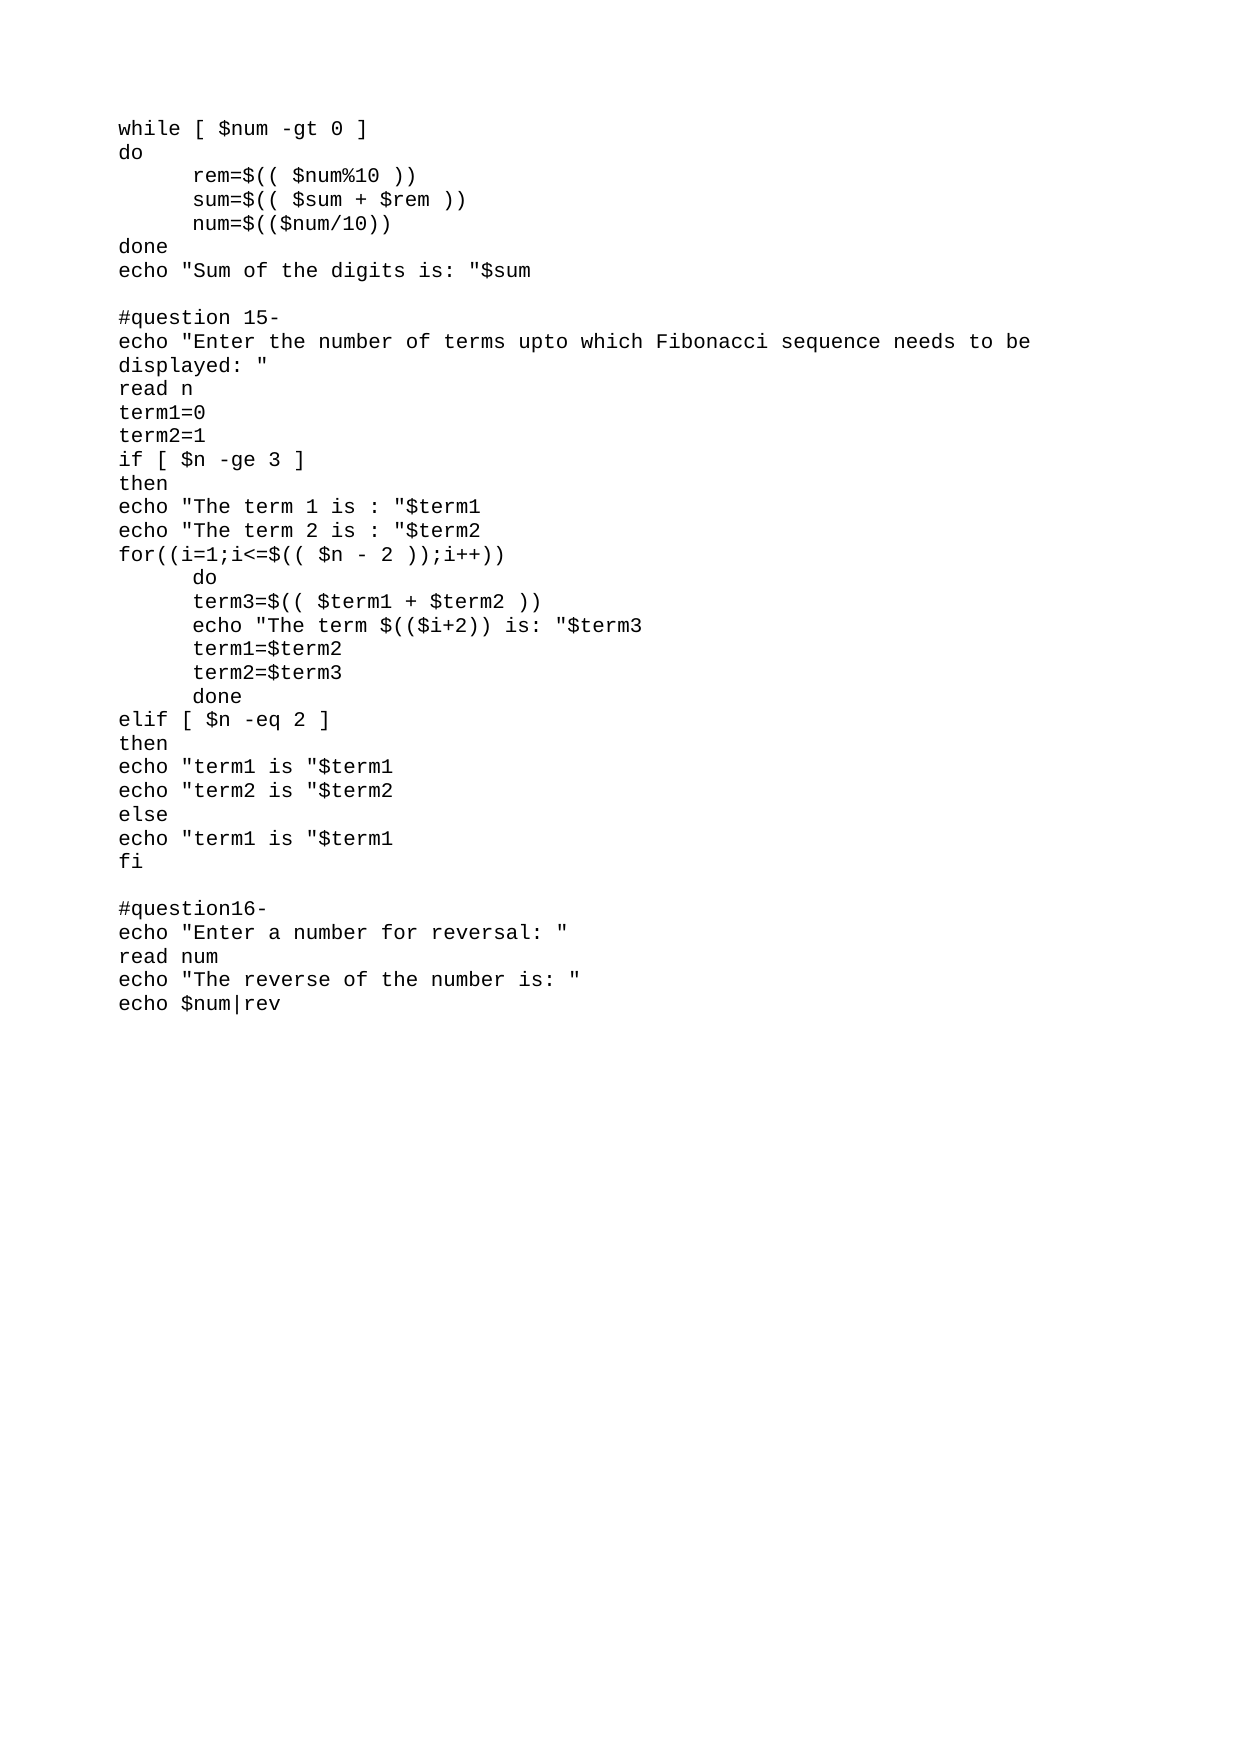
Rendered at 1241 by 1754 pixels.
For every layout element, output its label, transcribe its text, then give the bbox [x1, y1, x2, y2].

text read num [118, 946, 1122, 969]
text term1=$term2 [118, 638, 1122, 662]
text while [ $num -gt 0 ] [118, 118, 1122, 142]
text fi [118, 851, 1122, 875]
text rem=$(( $num%10 )) [118, 165, 1122, 189]
text if [ $n -ge 3 ] [118, 449, 1122, 473]
text echo "term1 is "$term1 [118, 757, 1122, 780]
text #question 15- [118, 307, 1122, 331]
text do [118, 142, 1122, 165]
text echo "Enter the number of terms upto which Fibonacci sequence needs to be displayed: " [118, 331, 1122, 378]
text for((i=1;i<=$(( $n - 2 ));i++)) [118, 544, 1122, 567]
text done [118, 686, 1122, 709]
text echo "term2 is "$term2 [118, 780, 1122, 804]
text term1=0 [118, 402, 1122, 426]
text #question16- [118, 898, 1122, 922]
text then [118, 733, 1122, 757]
text num=$(($num/10)) [118, 213, 1122, 236]
text do [118, 567, 1122, 591]
text then [118, 473, 1122, 496]
text read n [118, 378, 1122, 402]
text term2=$term3 [118, 662, 1122, 686]
text echo "The term 2 is : "$term2 [118, 520, 1122, 544]
text echo "Sum of the digits is: "$sum [118, 260, 1122, 284]
text echo "term1 is "$term1 [118, 827, 1122, 851]
text term2=1 [118, 426, 1122, 449]
text elif [ $n -eq 2 ] [118, 709, 1122, 733]
text else [118, 804, 1122, 827]
text echo $num|rev [118, 993, 1122, 1017]
text echo "The term $(($i+2)) is: "$term3 [118, 615, 1122, 638]
text echo "The reverse of the number is: " [118, 969, 1122, 993]
text echo "The term 1 is : "$term1 [118, 496, 1122, 520]
text echo "Enter a number for reversal: " [118, 922, 1122, 946]
text done [118, 236, 1122, 260]
text term3=$(( $term1 + $term2 )) [118, 591, 1122, 615]
text sum=$(( $sum + $rem )) [118, 189, 1122, 213]
